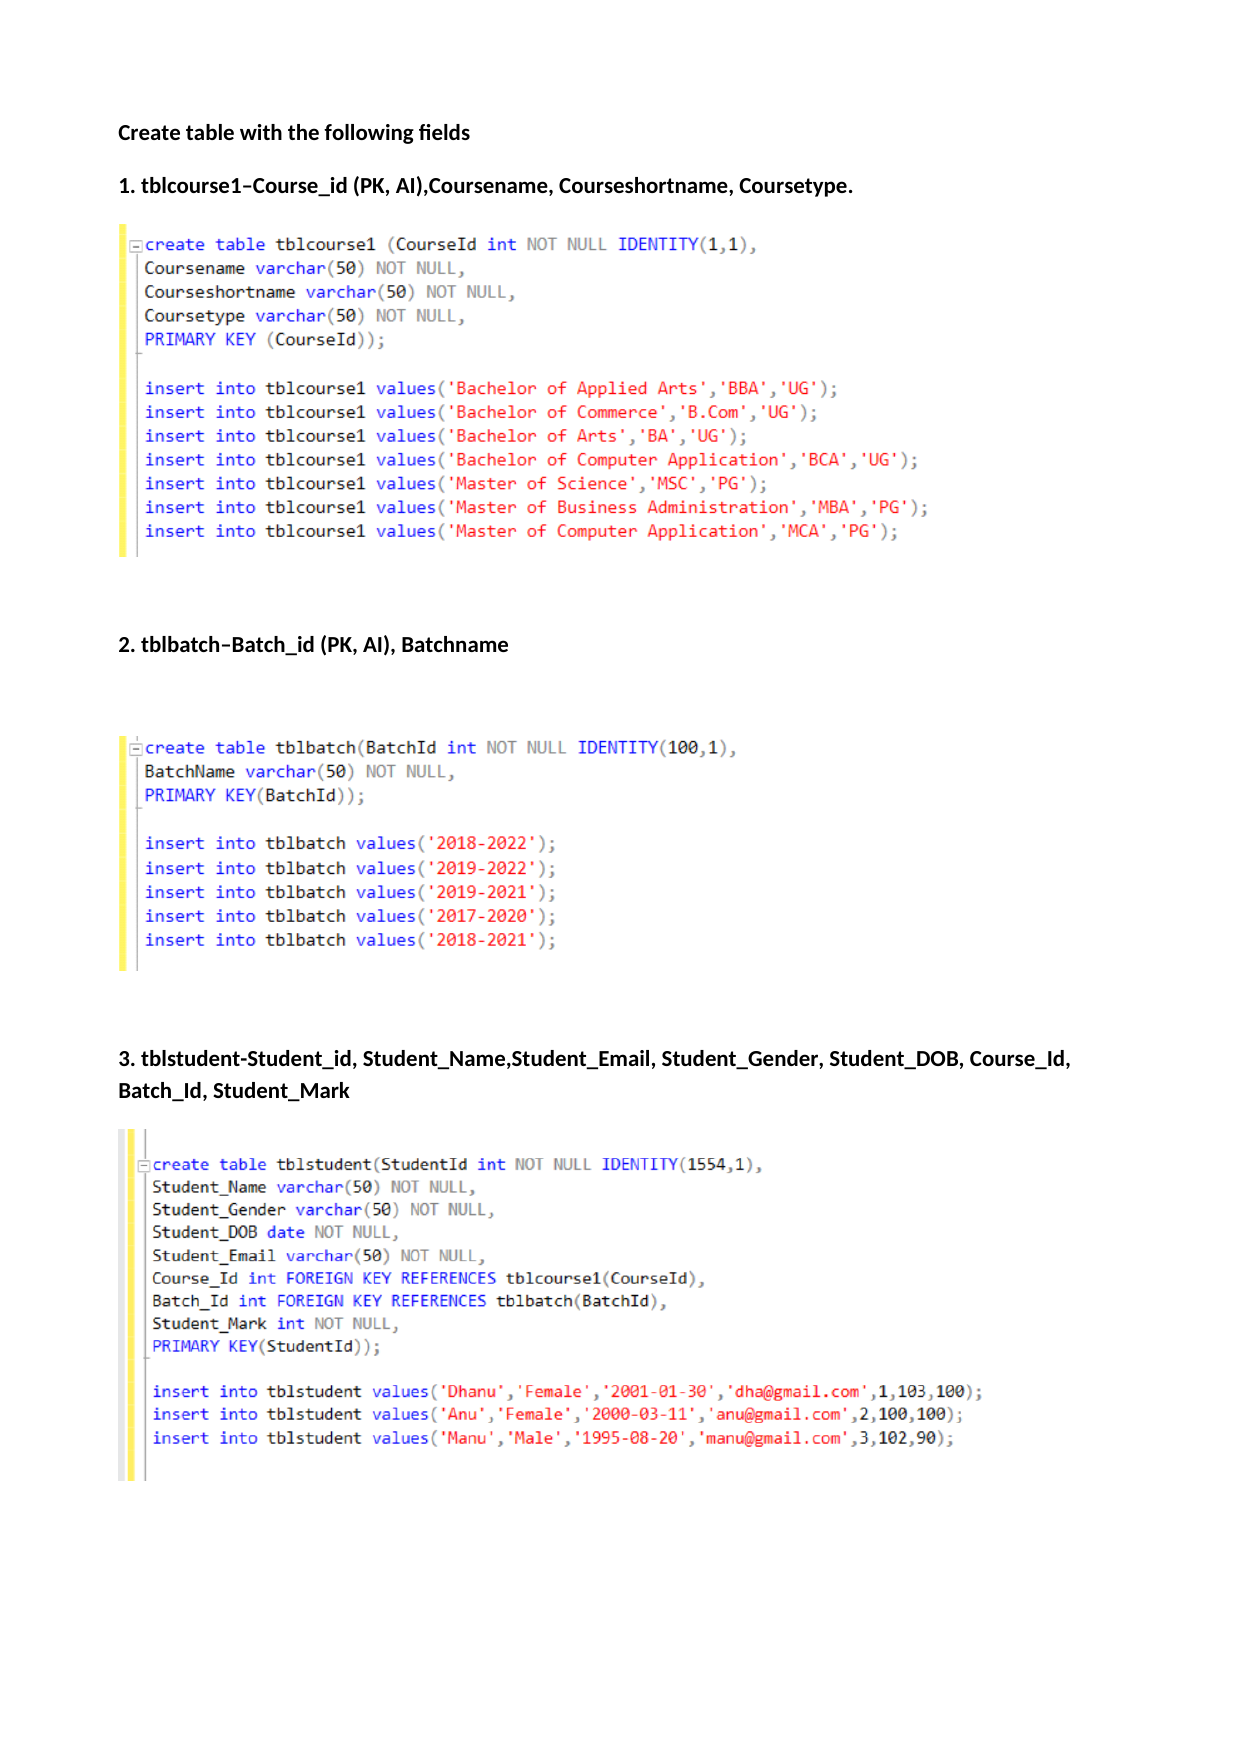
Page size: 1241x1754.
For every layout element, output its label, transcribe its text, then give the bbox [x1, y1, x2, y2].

text 1. tblcourse1–Course_id (PK, AI),Coursename, Courseshortname, Coursetype. [118, 171, 1122, 199]
text 3. tblstudent-Student_id, Student_Name,Student_Email, Student_Gender, Student_DOB, Course_Id, Batch_Id, Student_Mark [118, 1044, 1122, 1104]
text 2. tblbatch–Batch_id (PK, AI), Batchname [118, 631, 1122, 658]
text Create table with the following fields [118, 118, 1122, 146]
